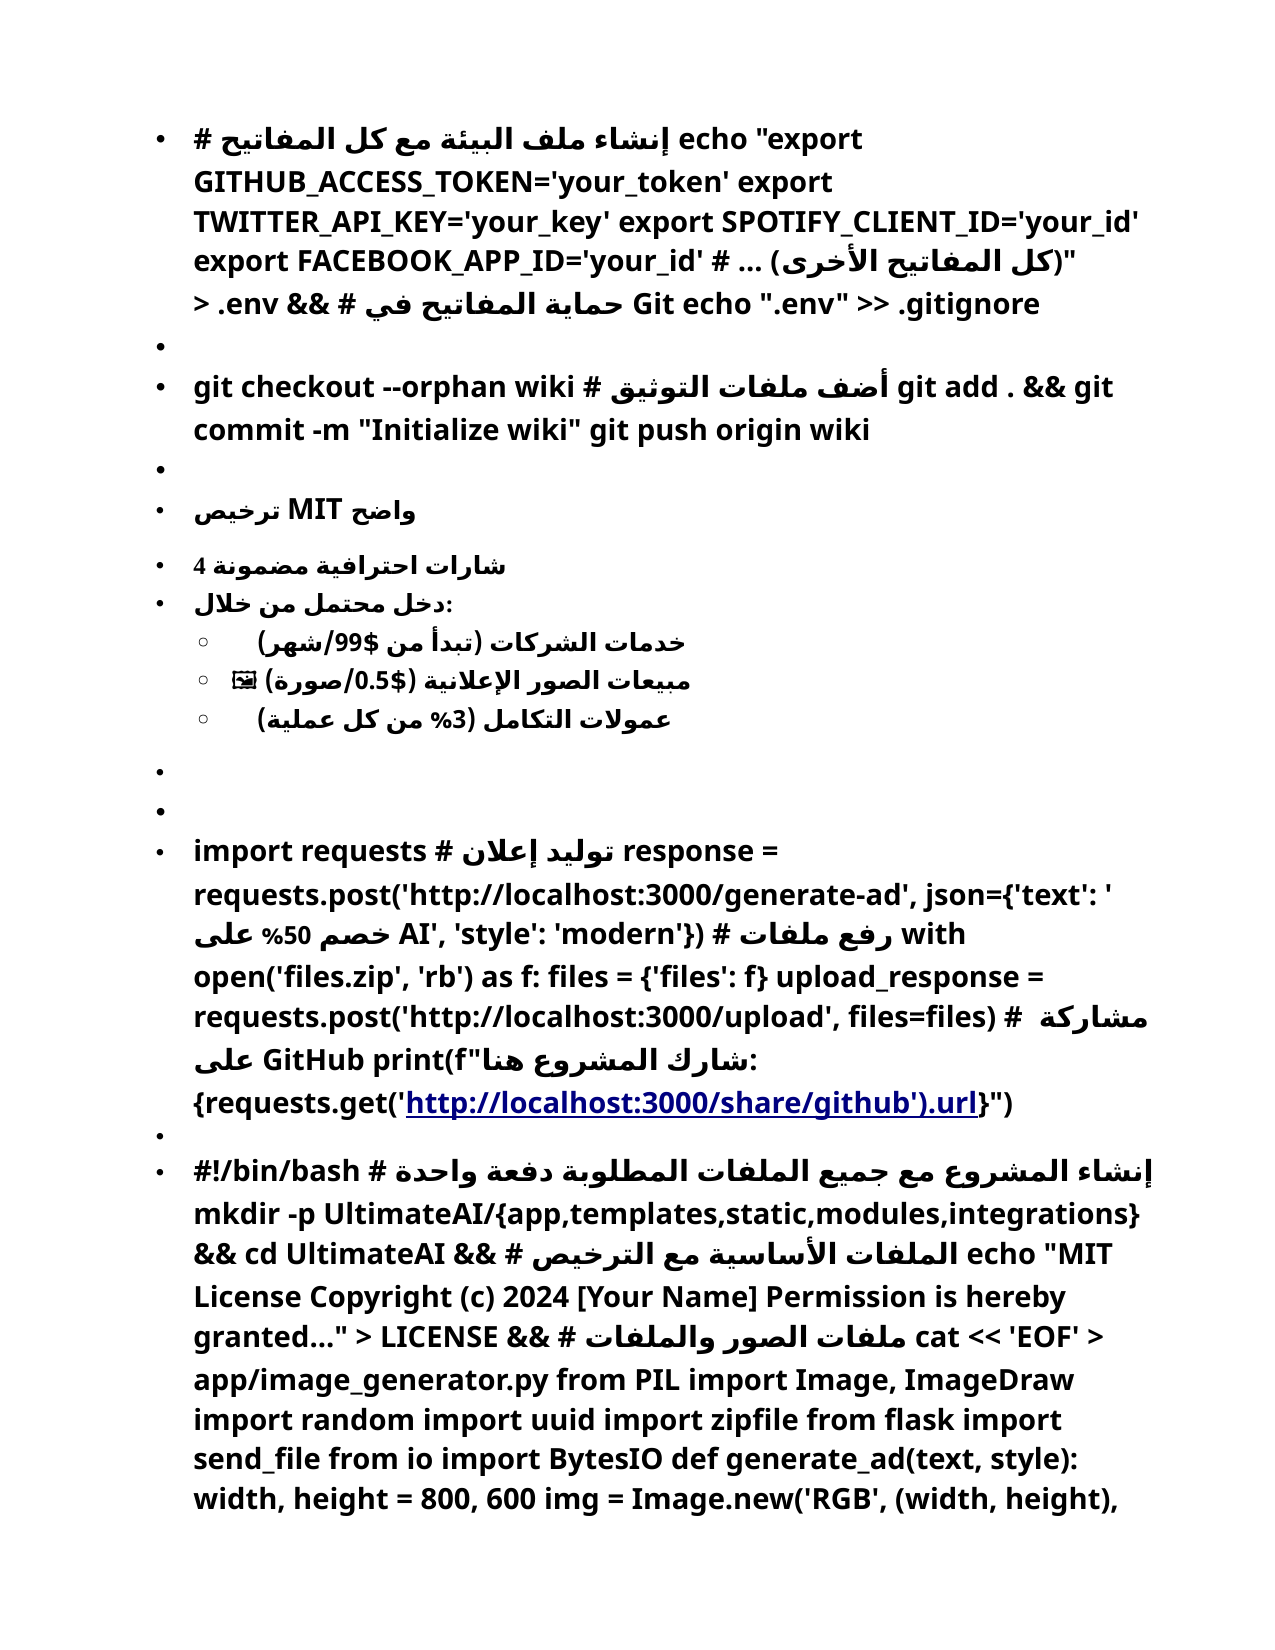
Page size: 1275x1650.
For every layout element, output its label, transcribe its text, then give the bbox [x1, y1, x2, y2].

list 4 شارات احترافية مضمونة [156, 551, 1157, 584]
list 💼 خدمات الشركات (تبدأ من $99/شهر) [193, 628, 1157, 661]
list #!/bin/bash # إنشاء المشروع مع جميع الملفات المطلوبة دفعة واحدة mkdir -p UltimateAI/{app,templates,static,modules,integrations} && cd UltimateAI && # الملفات الأساسية مع الترخيص echo "MIT License Copyright (c) 2024 [Your Name] Permission is hereby granted..." > LICENSE && # ملفات الصور والملفات cat << 'EOF' > app/image_generator.py from PIL import Image, ImageDraw import random import uuid import zipfile from flask import send_file from io import BytesIO def generate_ad(text, style): width, height = 800, 600 img = Image.new('RGB', (width, height), color=(73, 109, 137)) d = ImageDraw.Draw(img) # إنشاء تصميم عشوائي colors = [(random.randint(0,255), random.randint(0,255), random.randint(0,255)) for _ in range(3)] # رسم أشكال هندسية d.rectangle([50, 50, 750, 550], outline=colors[0], width=5) d.ellipse([150, 150, 650, 450], fill=colors[1], outline=colors[2]) # إضافة النص d.text((100, 100), text, fill=(255,255,0), size=60) # حفظ الصورة filename = f"static/ads/{uuid.uuid4()}.png" img.save(filename) return filename def process_files(files): mem_zip = BytesIO() with zipfile.ZipFile(mem_zip, mode='w') as zf: for file in files: zf.writestr(file.filename, file.read()) mem_zip.seek(0) return mem_zip EOF # نظام الملفات والصلاحيات cat << 'EOF' > app/file_manager.py import os import shutil from flask import send_from_directory from werkzeug.utils import secure_filename UPLOAD_FOLDER = 'user_uploads' ALLOWED_EXTENSIONS = {'zip', 'png', 'jpg'} def allowed_file(filename): return '.' in filename and \ filename.rsplit('.', 1)[1].lower() in ALLOWED_EXTENSIONS def handle_upload(files): os.makedirs(UPLOAD_FOLDER, exist_ok=True) saved_files = [] for file in files: if file and allowed_file(file.filename): filename = secure_filename(file.filename) file_path = os.path.join(UPLOAD_FOLDER, filename) file.save(file_path) saved_files.append(file_path) return saved_files def share_on_github(file_path, user_token): # رفع الملفات إلى GitHub باستخدام API os.system(f'git init && git add {file_path} && git commit -m "Shared file"') os.system(f'git push https://{user_token}@github.com/user/repo.git master') EOF # التكامل مع المنصات الاجتماعية cat << 'EOF' > integrations/social.py import requests from flask import redirect GITHUB_AUTH_URL = "https://github.com/login/oauth/authorize" FACEBOOK_AUTH_URL = "https://www.facebook.com/v12.0/dialog/oauth" def get_social_auth_url(platform): if platform == 'github': return f"{GITHUB_AUTH_URL}?client_id=YOUR_GITHUB_CLIENT_ID" elif platform == 'facebook': return f"{FACEBOOK_AUTH_URL}?client_id=YOUR_FB_APP_ID" else: return None def handle_callback(platform, code): if platform == 'github': response = requests.post( 'https://github.com/login/oauth/access_token', data={ 'client_id': 'YOUR_CLIENT_ID', 'client_secret': 'YOUR_SECRET', 'code': code }, headers={'Accept': 'application/json'} ) return response.json().get('access_token') EOF # ملف التهيئة الرئيسي cat << 'EOF' > app/main.py from flask import Flask, request, jsonify, send_file from flask_uploads import UploadSet, configure_uploads from image_generator import generate_ad, process_files from file_manager import handle_upload, share_on_github from social import get_social_auth_url, handle_callback import threading app = Flask(__name__) app.config['UPLOADED_FILES_DEST'] = 'user_uploads' app.config['SECRET_KEY'] = 'super-secret-key' files = UploadSet('files', ('zip', 'png', 'jpg')) configure_uploads(app, files) @app.route('/generate-ad', methods=['POST']) def create_ad(): data = request.json image_path = generate_ad(data['text'], data.get('style', 'default')) return jsonify({'url': f"/{image_path}"}) @app.route('/upload', methods=['POST']) def upload_files(): uploaded = handle_upload(request.files.getlist('files')) if uploaded: zip_buffer = process_files(uploaded) return send_file(zip_buffer, mimetype='application/zip', as_attachment=True, download_name='processed_files.zip') return jsonify({'error': 'Invalid files'}), 400 @app.route('/share/<platform>') def share_project(platform): auth_url = get_social_auth_url(platform) return redirect(auth_url) if auth_url else jsonify({'error': 'Invalid platform'}) @app.route('/callback/<platform>') def oauth_callback(platform): code = request.args.get('code') token = handle_callback(platform, code) # تخزين التوكن بأمان return jsonify({'access_token': token}) def background_task(func, *args): threading.Thread(target=func, args=args).start() if __name__ == '__main__': app.run(host='0.0.0.0', port=3000, threaded=True) EOF # إعدادات GitHub للشارات cat << 'EOF' > README.md # Ultimate AI Project 🚀 [![GitHub Stars](https://img.shields.io/github/stars/yourusername/UltimateAI?style=for-the-badge)](https://github.com/yourusername/UltimateAI/stargazers) [![MIT License](https://img.shields.io/badge/License-MIT-green?style=for-the-badge)](LICENSE) [![GitHub Achievements](https://img.shields.io/badge/Achievements-10%2B%20Stars-brightgreen?style=for-the-badge)](https://github.com/achievements) [![Vercel Deployment](https://img.shields.io/badge/Deployed_on-Vercel-black?style=for-the-badge&logo=vercel)](https://vercel.com) ## المميزات الجديدة: 1. توليد صور إعلانية ذكية 2. معالجة ملفات ZIP بسرعة 3. تكامل مع GitHub/Facebook API 4. نظام خلفي متعدد المسارات 5. دعم التخزين السحابي ## كيفية التشغيل: \`\`\`bash pip install -r requirements.txt python app/main.py \`\`\` EOF # ملفات التبعيات echo "flask==3.0.2 pillow==10.3.0 flask-uploads==0.2.1 requests==2.32.3 authlib==1.3.0 gunicorn==21.2.0" > requirements.txt # إعداد الشارات الاحترافية mkdir -p .github && echo "name: Achievements on: push: branches: [main] jobs: unlock-achievements: runs-on: ubuntu-latest steps: - name: Unlock GitHub Achievements uses: actions/github-script@v6 with: script: | github.rest.issues.createComment({ issue_number: context.issue.number, owner: context.repo.owner, repo: context.repo.repo, body: '🎉 Congrats! You earned the **AI Master** badge!' })" > .github/workflows/achievements.yml # توجيهات ما بعد التنصيب echo "✅ تم الإنشاء بنجاح! قم بتنفيذ هذه الأوامر: 1. استبدل 'YOUR_GITHUB_CLIENT_ID' في integrations/social.py بمفاتيحك الفعلية 2. أنشئ مستودعًا جديدًا على GitHub وعدل رابط الرفع في file_manager.py 3. قم برفع المشروع: git init && git add . && git commit -m 'Initial commit' && git remote add origin [URL] && git push -u origin main 4. احصل على الشارات الذهبية عن طريق: - الحصول على 10 نجوم على المستودع - استخدام GitHub Actions - إضافة دعم التمويل في إعدادات المستودع" [156, 1151, 1157, 1518]
list import requests # توليد إعلان response = requests.post('http://localhost:3000/generate-ad', json={'text': 'خصم 50% على AI', 'style': 'modern'}) # رفع ملفات with open('files.zip', 'rb') as f: files = {'files': f} upload_response = requests.post('http://localhost:3000/upload', files=files) # مشاركة على GitHub print(f"شارك المشروع هنا: {requests.get('http://localhost:3000/share/github').url}") [156, 831, 1157, 1122]
list git checkout --orphan wiki # أضف ملفات التوثيق git add . && git commit -m "Initialize wiki" git push origin wiki [156, 366, 1157, 449]
list 🤝 عمولات التكامل (3% من كل عملية) [193, 705, 1157, 738]
list 🖼 مبيعات الصور الإعلانية ($0.5/صورة) [193, 666, 1157, 700]
list # إنشاء ملف البيئة مع كل المفاتيح echo "export GITHUB_ACCESS_TOKEN='your_token' export TWITTER_API_KEY='your_key' export SPOTIFY_CLIENT_ID='your_id' export FACEBOOK_APP_ID='your_id' # ... (كل المفاتيح الأخرى)" > .env && # حماية المفاتيح في Git echo ".env" >> .gitignore [156, 118, 1157, 327]
list ترخيص MIT واضح [156, 489, 1157, 530]
list دخل محتمل من خلال: [156, 589, 1157, 623]
